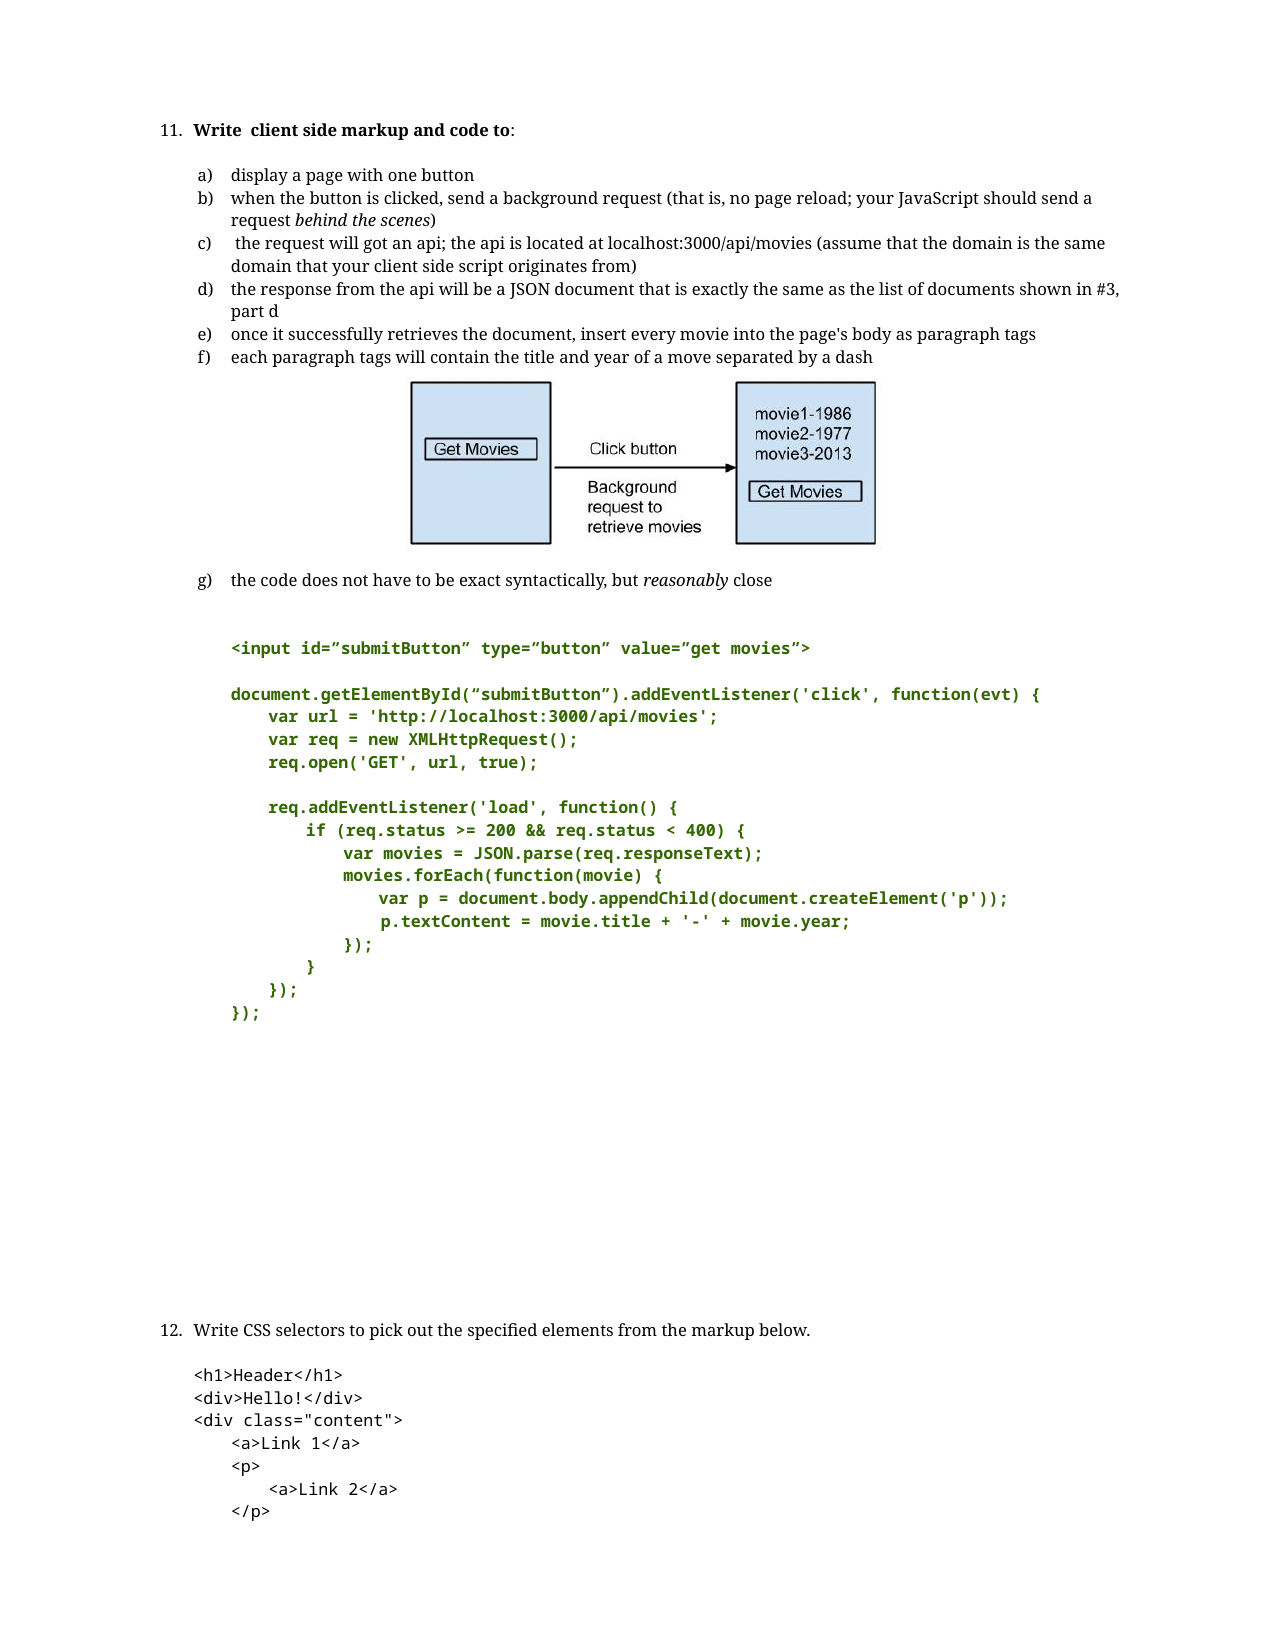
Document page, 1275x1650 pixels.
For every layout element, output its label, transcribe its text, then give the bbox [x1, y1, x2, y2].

list var movies = JSON.parse(req.responseText); movies.forEach(function(movie) { [306, 841, 1157, 887]
list var req = new XMLHttpRequest(); [231, 728, 1157, 751]
list <a>Link 1</a> <p> [193, 1432, 1157, 1477]
list }); [306, 932, 1157, 955]
list req.open('GET', url, true); req.addEventListener('load', function() { [231, 751, 1157, 819]
list </p> [193, 1500, 1157, 1523]
list each paragraph tags will contain the title and year of a move separated by a dash [193, 345, 1157, 368]
list var url = 'http://localhost:3000/api/movies'; [231, 705, 1157, 728]
list if (req.status >= 200 && req.status < 400) { [268, 819, 1157, 841]
list }); [231, 978, 1157, 1000]
list <a>Link 2</a> [231, 1477, 1157, 1500]
list once it successfully retrieves the document, insert every movie into the page's body as paragraph tags [193, 322, 1157, 345]
list the request will got an api; the api is located at localhost:3000/api/movies (assume that the domain is the same domain that your client side script originates from) [193, 232, 1157, 277]
list var p = document.body.appendChild(document.createElement('p')); [193, 887, 1157, 909]
list }); [193, 1000, 1157, 1318]
picture [372, 367, 903, 569]
list the response from the api will be a JSON document that is exactly the same as the list of documents shown in #3, part d [193, 277, 1157, 322]
list when the button is clicked, send a background request (that is, no page reload; your JavaScript should send a request behind the scenes) [193, 186, 1157, 232]
list Write client side markup and code to: [156, 118, 1157, 163]
list p.textContent = movie.title + '-' + movie.year; [343, 909, 1157, 932]
list the code does not have to be exact syntactically, but reasonably close <input id=”submitButton” type=”button” value=”get movies”> document.getElementById(“submitButton”).addEventListener('click', function(evt) { [193, 368, 1157, 705]
list display a page with one button [193, 163, 1157, 186]
list Write CSS selectors to pick out the specified elements from the markup below. <h1>Header</h1> <div>Hello!</div> <div class="content"> [156, 1318, 1157, 1432]
list } [268, 955, 1157, 978]
